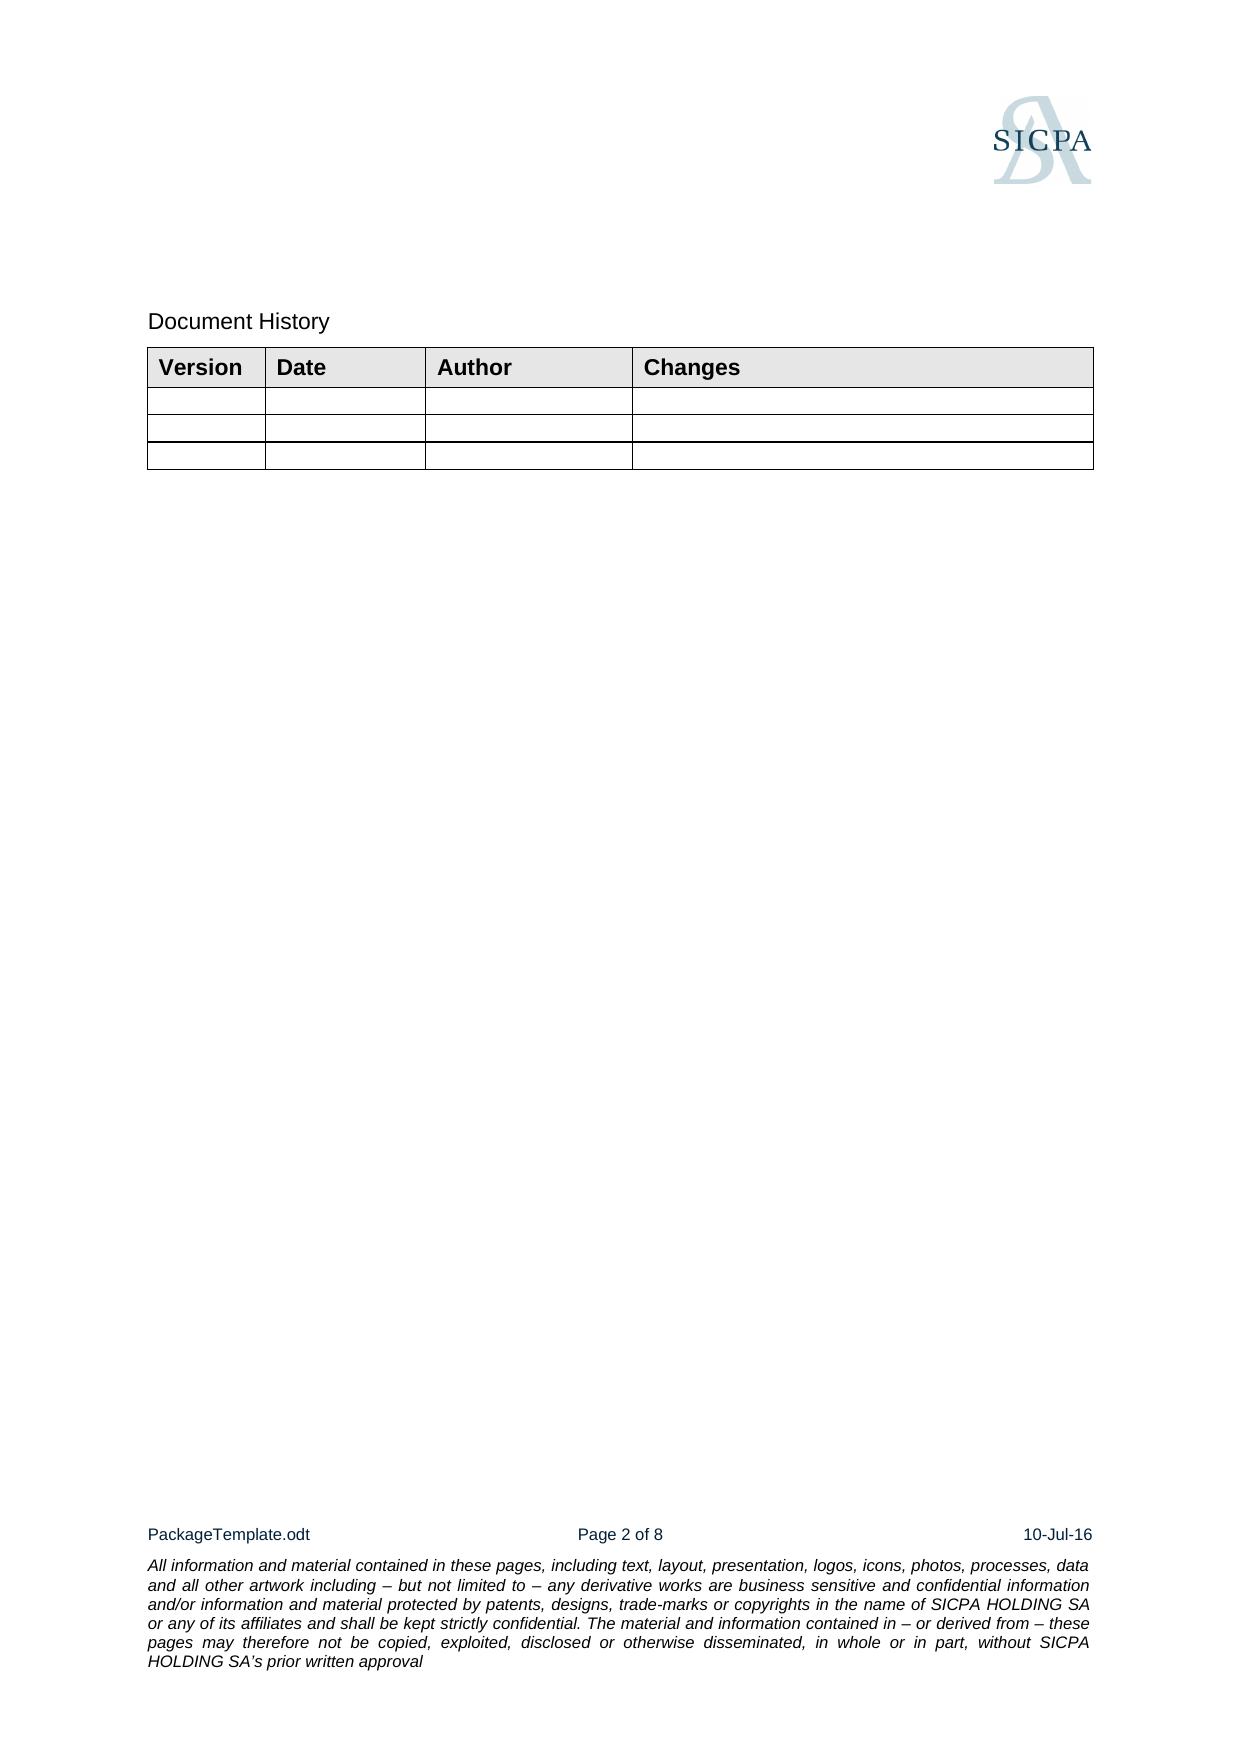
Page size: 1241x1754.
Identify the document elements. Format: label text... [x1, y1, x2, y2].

text Document History [148, 308, 1092, 334]
table_header Changes [633, 348, 1093, 387]
table_cell [266, 388, 425, 414]
table_cell [633, 443, 1093, 469]
table_cell [426, 443, 632, 469]
table_header Date [266, 348, 425, 387]
table_cell [633, 415, 1093, 441]
table_cell [633, 388, 1093, 414]
picture [994, 96, 1092, 184]
table_cell [426, 415, 632, 441]
table_cell [148, 443, 265, 469]
table_cell [426, 388, 632, 414]
table_cell [266, 415, 425, 441]
table_header Version [148, 348, 265, 387]
table_cell [148, 415, 265, 441]
table_header Author [426, 348, 632, 387]
table_cell [266, 443, 425, 469]
table_cell [148, 388, 265, 414]
